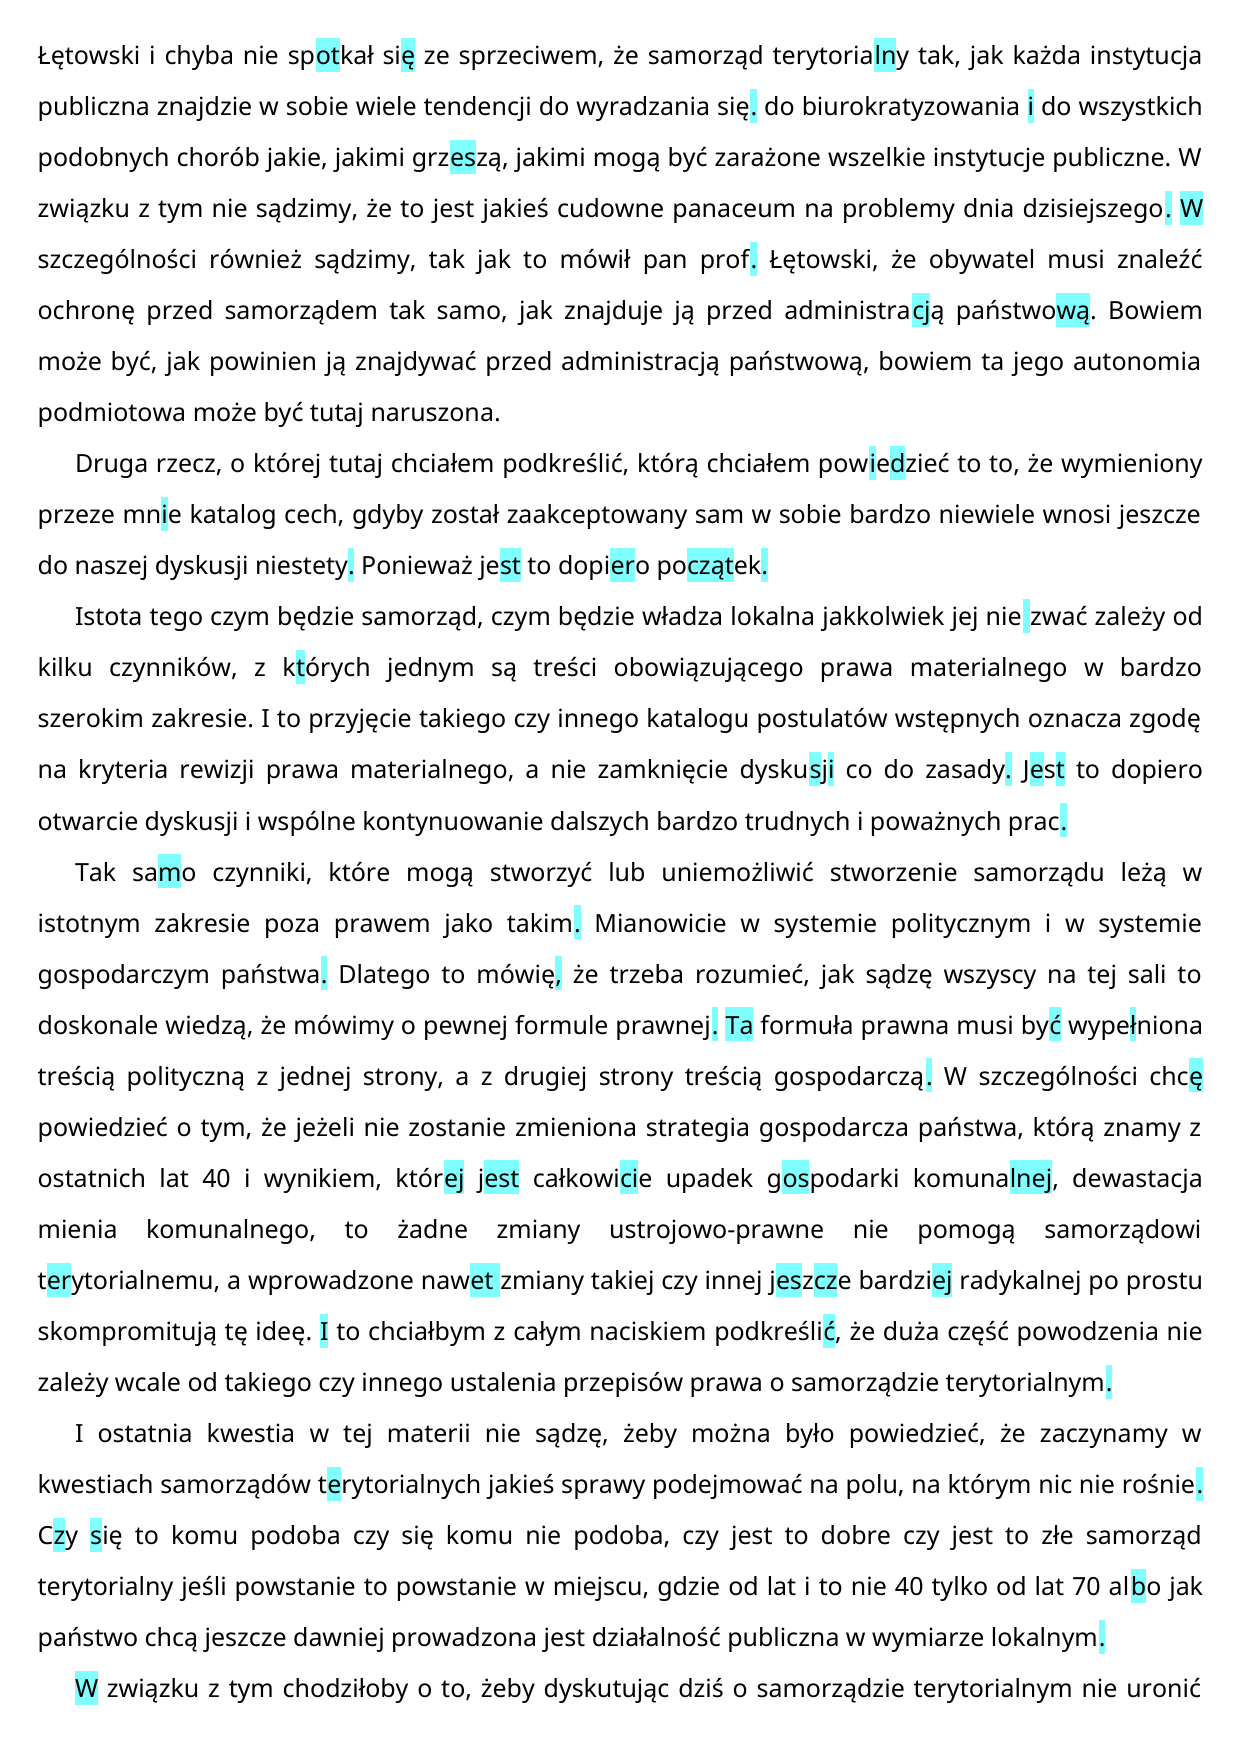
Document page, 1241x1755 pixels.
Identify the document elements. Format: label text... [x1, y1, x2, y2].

text Łętowski i chyba nie spotkał się ze sprzeciwem, że samorząd terytorialny tak, jak każda instytucja publiczna znajdzie w sobie wiele tendencji do wyradzania się. do biurokratyzowania i do wszystkich podobnych chorób jakie, jakimi grzeszą, jakimi mogą być zarażone wszelkie instytucje publiczne. W związku z tym nie sądzimy, że to jest jakieś cudowne panaceum na problemy dnia dzisiejszego. W szczególności również sądzimy, tak jak to mówił pan prof. Łętowski, że obywatel musi znaleźć ochronę przed samorządem tak samo, jak znajduje ją przed administracją państwową. Bowiem może być, jak powinien ją znajdywać przed administracją państwową, bowiem ta jego autonomia podmiotowa może być tutaj naruszona. [37, 37, 1203, 429]
text I ostatnia kwestia w tej materii nie sądzę, żeby można było powiedzieć, że zaczynamy w kwestiach samorządów terytorialnych jakieś sprawy podejmować na polu, na którym nic nie rośnie. Czy się to komu podoba czy się komu nie podoba, czy jest to dobre czy jest to złe samorząd terytorialny jeśli powstanie to powstanie w miejscu, gdzie od lat i to nie 40 tylko od lat 70 albo jak państwo chcą jeszcze dawniej prowadzona jest działalność publiczna w wymiarze lokalnym. [37, 1416, 1203, 1654]
text Istota tego czym będzie samorząd, czym będzie władza lokalna jakkolwiek jej nie zwać zależy od kilku czynników, z których jednym są treści obowiązującego prawa materialnego w bardzo szerokim zakresie. I to przyjęcie takiego czy innego katalogu postulatów wstępnych oznacza zgodę na kryteria rewizji prawa materialnego, a nie zamknięcie dyskusji co do zasady. Jest to dopiero otwarcie dyskusji i wspólne kontynuowanie dalszych bardzo trudnych i poważnych prac. [37, 599, 1203, 837]
text W związku z tym chodziłoby o to, żeby dyskutując dziś o samorządzie terytorialnym nie uronić [37, 1671, 1203, 1705]
text Druga rzecz, o której tutaj chciałem podkreślić, którą chciałem powiedzieć to to, że wymieniony przeze mnie katalog cech, gdyby został zaakceptowany sam w sobie bardzo niewiele wnosi jeszcze do naszej dyskusji niestety. Ponieważ jest to dopiero początek. [37, 446, 1203, 582]
text Tak samo czynniki, które mogą stworzyć lub uniemożliwić stworzenie samorządu leżą w istotnym zakresie poza prawem jako takim. Mianowicie w systemie politycznym i w systemie gospodarczym państwa. Dlatego to mówię, że trzeba rozumieć, jak sądzę wszyscy na tej sali to doskonale wiedzą, że mówimy o pewnej formule prawnej. Ta formuła prawna musi być wypełniona treścią polityczną z jednej strony, a z drugiej strony treścią gospodarczą. W szczególności chcę powiedzieć o tym, że jeżeli nie zostanie zmieniona strategia gospodarcza państwa, którą znamy z ostatnich lat 40 i wynikiem, której jest całkowicie upadek gospodarki komunalnej, dewastacja mienia komunalnego, to żadne zmiany ustrojowo-prawne nie pomogą samorządowi terytorialnemu, a wprowadzone nawet zmiany takiej czy innej jeszcze bardziej radykalnej po prostu skompromitują tę ideę. I to chciałbym z całym naciskiem podkreślić, że duża część powodzenia nie zależy wcale od takiego czy innego ustalenia przepisów prawa o samorządzie terytorialnym. [37, 854, 1203, 1399]
